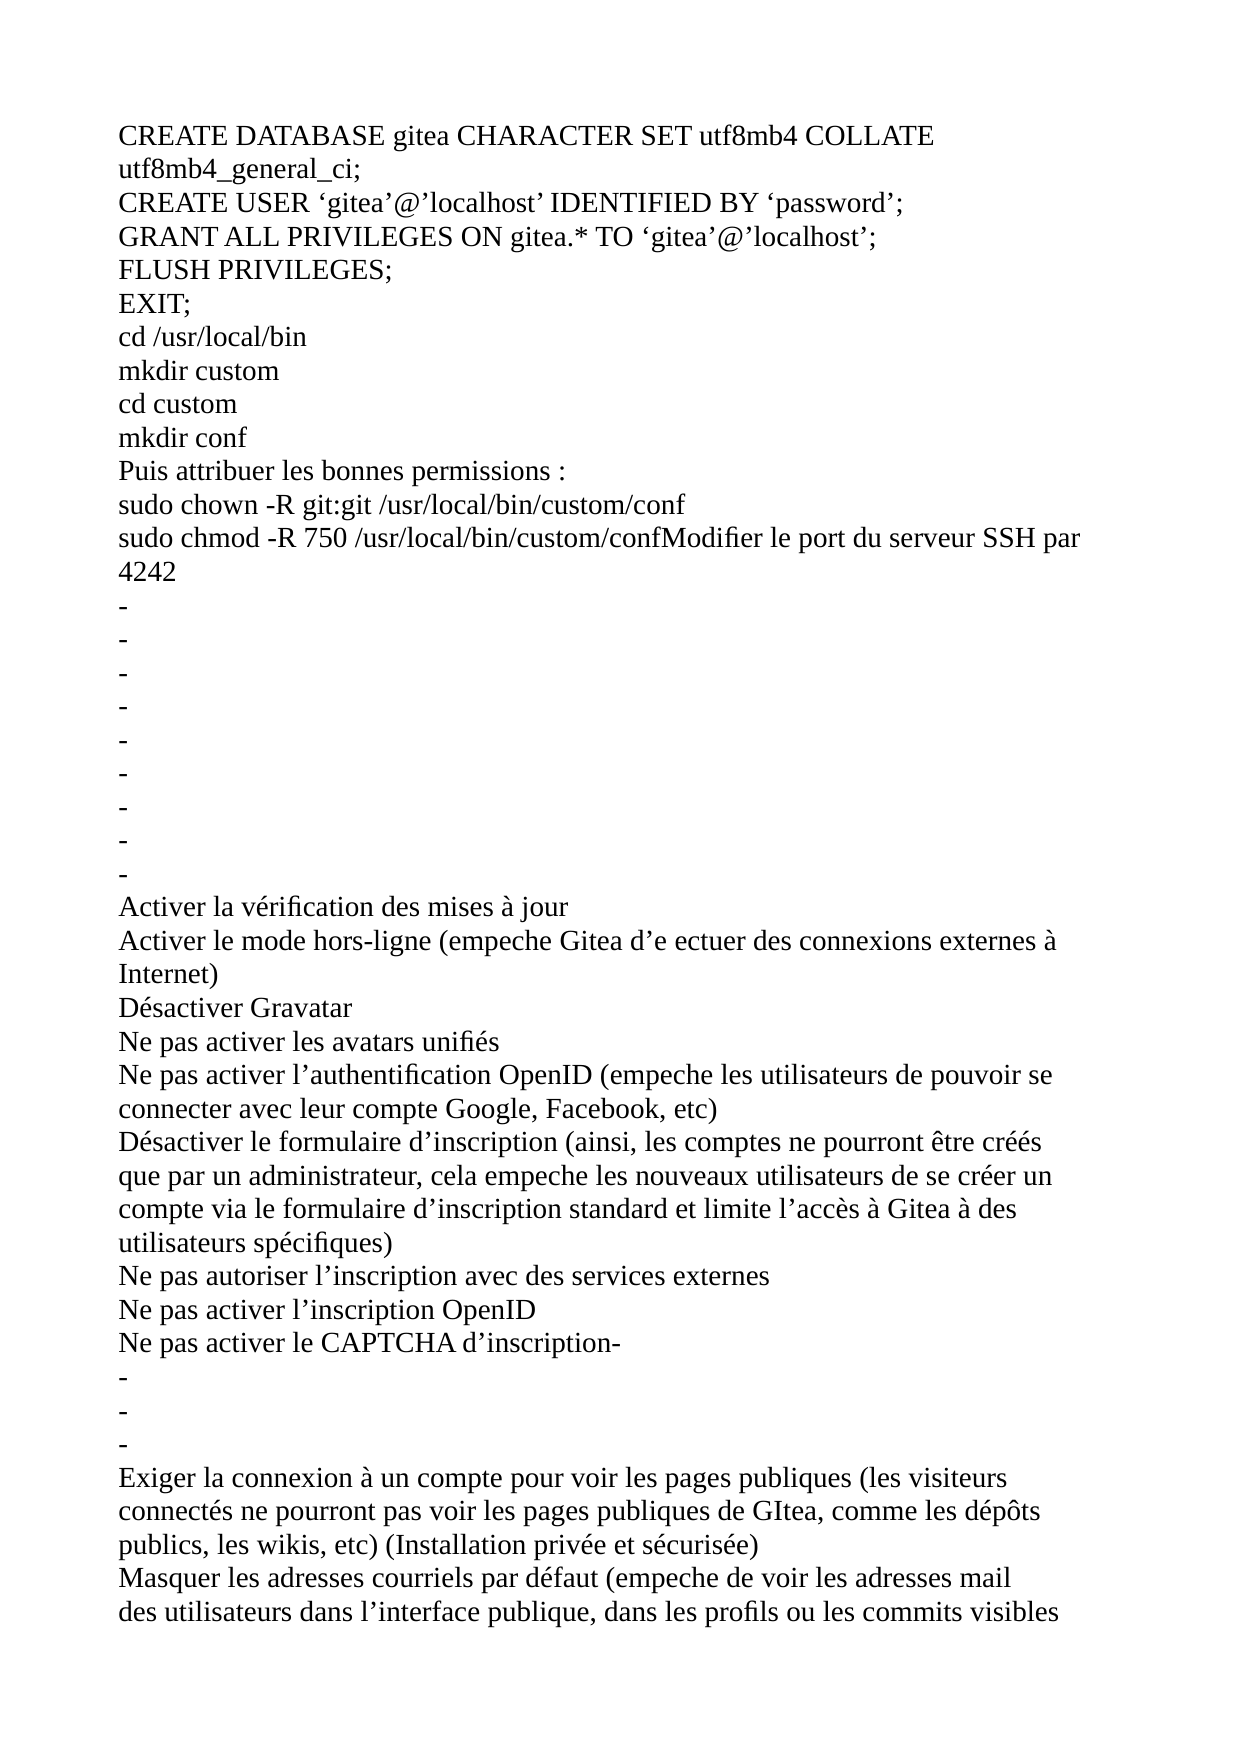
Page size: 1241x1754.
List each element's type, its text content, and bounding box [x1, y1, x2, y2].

text publics, les wikis, etc) (Installation privée et sécurisée) [118, 1527, 1122, 1560]
text connectés ne pourront pas voir les pages publiques de GItea, comme les dépôts [118, 1493, 1122, 1527]
text mkdir custom [118, 353, 1122, 386]
text - [118, 1426, 1122, 1460]
text mkdir conf [118, 420, 1122, 453]
text Ne pas activer les avatars uniﬁés [118, 1024, 1122, 1057]
text que par un administrateur, cela empeche les nouveaux utilisateurs de se créer un [118, 1158, 1122, 1191]
text - [118, 1359, 1122, 1393]
text des utilisateurs dans l’interface publique, dans les proﬁls ou les commits visibles [118, 1594, 1122, 1627]
text cd custom [118, 386, 1122, 420]
text sudo chmod -R 750 /usr/local/bin/custom/confModiﬁer le port du serveur SSH par 4242 [118, 521, 1122, 588]
text Désactiver le formulaire d’inscription (ainsi, les comptes ne pourront être créés [118, 1124, 1122, 1158]
text CREATE USER ‘gitea’@’localhost’ IDENTIFIED BY ‘password’; [118, 185, 1122, 219]
text - [118, 755, 1122, 789]
text Ne pas activer l’authentiﬁcation OpenID (empeche les utilisateurs de pouvoir se [118, 1057, 1122, 1091]
text EXIT; [118, 286, 1122, 319]
text utilisateurs spéciﬁques) [118, 1225, 1122, 1258]
text - [118, 822, 1122, 856]
text connecter avec leur compte Google, Facebook, etc) [118, 1091, 1122, 1124]
text cd /usr/local/bin [118, 319, 1122, 353]
text Exiger la connexion à un compte pour voir les pages publiques (les visiteurs [118, 1460, 1122, 1493]
text Activer le mode hors-ligne (empeche Gitea d’e ectuer des connexions externes à [118, 923, 1122, 957]
text - [118, 588, 1122, 621]
text - [118, 722, 1122, 755]
text - [118, 688, 1122, 722]
text sudo chown -R git:git /usr/local/bin/custom/conf [118, 487, 1122, 521]
text GRANT ALL PRIVILEGES ON gitea.* TO ‘gitea’@’localhost’; [118, 219, 1122, 252]
text Ne pas autoriser l’inscription avec des services externes [118, 1258, 1122, 1292]
text Désactiver Gravatar [118, 990, 1122, 1024]
text Ne pas activer l’inscription OpenID [118, 1292, 1122, 1326]
text - [118, 1393, 1122, 1426]
text Internet) [118, 957, 1122, 990]
text Activer la vériﬁcation des mises à jour [118, 889, 1122, 923]
text compte via le formulaire d’inscription standard et limite l’accès à Gitea à des [118, 1191, 1122, 1225]
text - [118, 655, 1122, 688]
text CREATE DATABASE gitea CHARACTER SET utf8mb4 COLLATE utf8mb4_general_ci; [118, 118, 1122, 185]
text FLUSH PRIVILEGES; [118, 252, 1122, 286]
text - [118, 789, 1122, 822]
text - [118, 856, 1122, 889]
text Masquer les adresses courriels par défaut (empeche de voir les adresses mail [118, 1560, 1122, 1594]
text Puis attribuer les bonnes permissions : [118, 453, 1122, 487]
text Ne pas activer le CAPTCHA d’inscription- [118, 1326, 1122, 1359]
text - [118, 621, 1122, 655]
